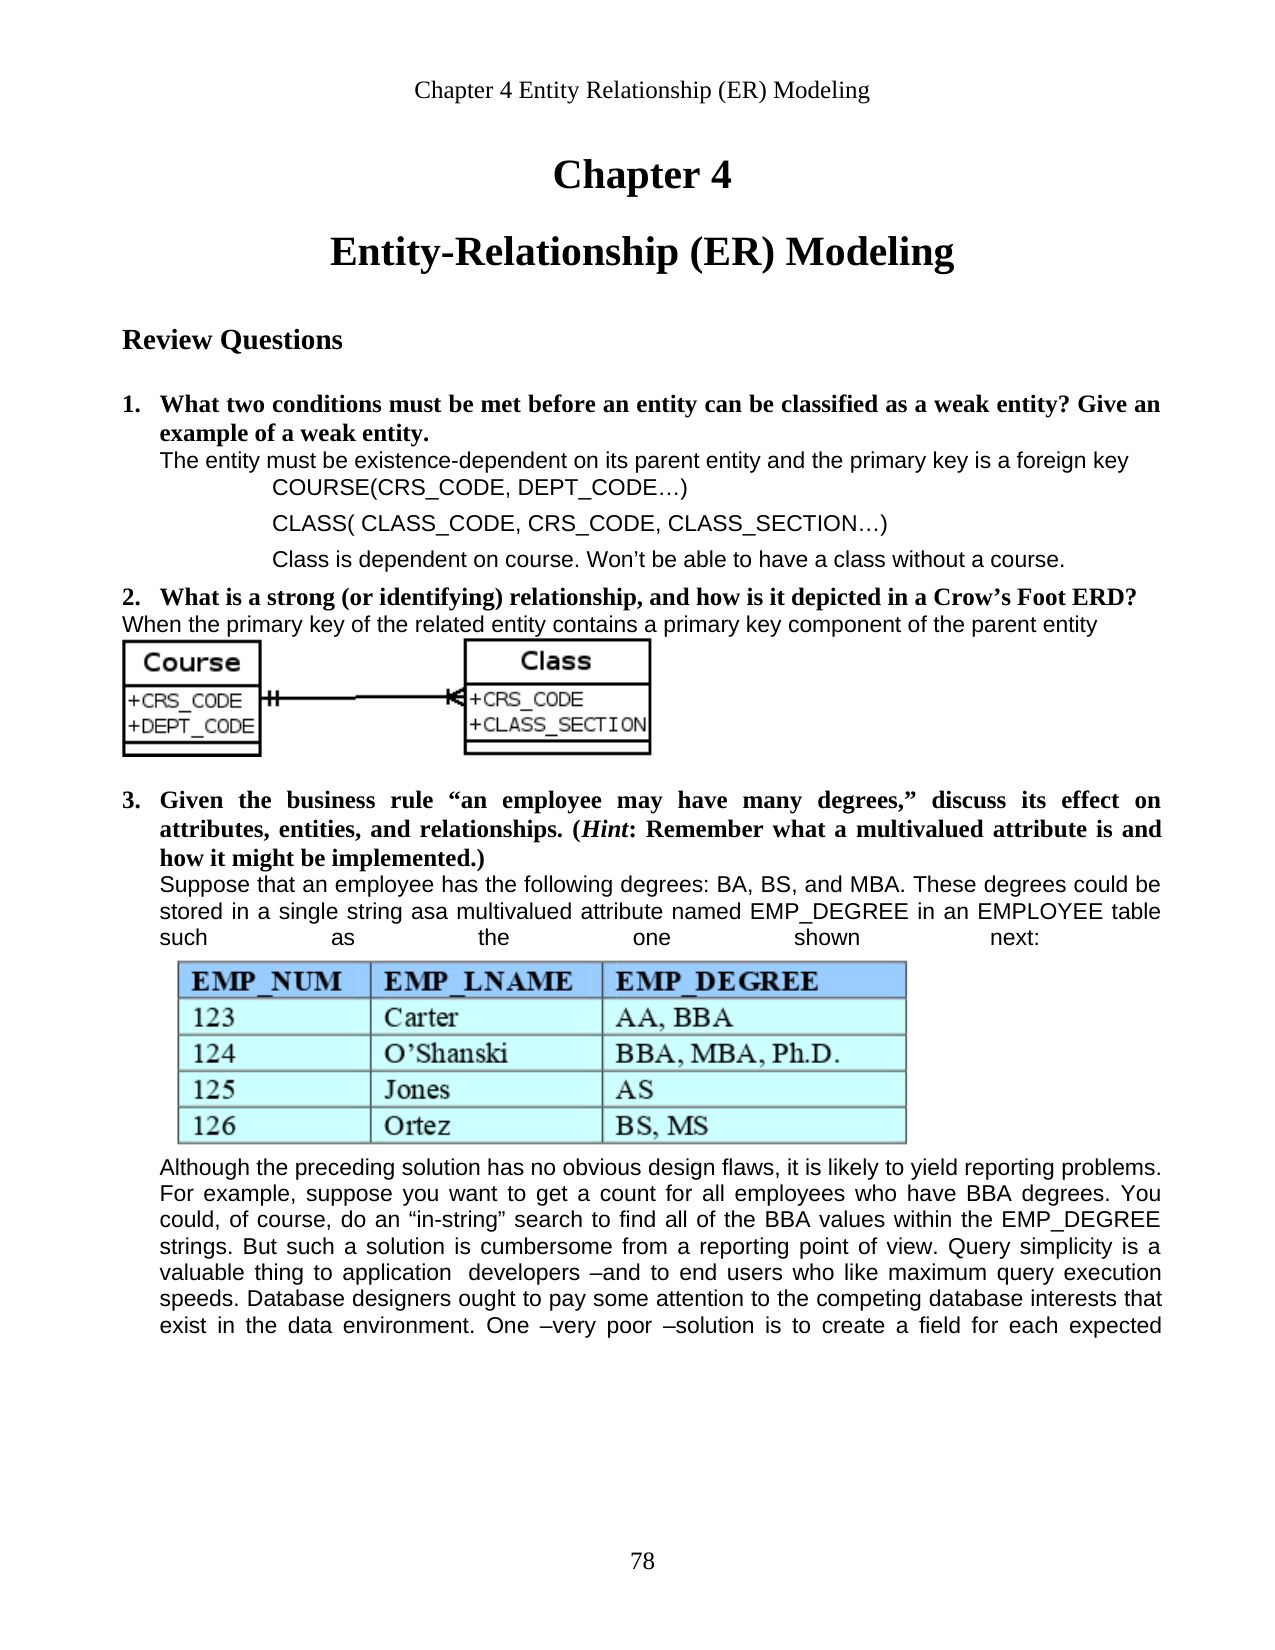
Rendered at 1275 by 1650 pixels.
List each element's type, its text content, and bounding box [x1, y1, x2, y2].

text Review Questions [122, 322, 1162, 356]
text Although the preceding solution has no obvious design flaws, it is likely to yield reporting problems. For example, suppose you want to get a count for all employees who have BBA degrees. You could, of course, do an “in-string” search to find all of the BBA values within the EMP_DEGREE strings. But such a solution is cumbersome from a reporting point of view. Query simplicity is a valuable thing to application developers –and to end users who like maximum query execution speeds. Database designers ought to pay some attention to the competing database interests that exist in the data environment. One –very poor –solution is to create a field for each expected [159, 1153, 1162, 1338]
subtitle Entity-Relationship (ER) Modeling [122, 227, 1162, 274]
picture [121, 637, 652, 757]
list Given the business rule “an employee may have many degrees,” discuss its effect on attributes, entities, and relationships. (Hint: Remember what a multivalued attribute is and how it might be implemented.) [122, 785, 1162, 871]
picture [159, 950, 926, 1154]
list What is a strong (or identifying) relationship, and how is it depicted in a Crow’s Foot ERD? [122, 582, 1162, 611]
list What two conditions must be met before an entity can be classified as a weak entity? Give an example of a weak entity. [122, 389, 1162, 447]
text Suppose that an employee has the following degrees: BA, BS, and MBA. These degrees could be stored in a single string asa multivalued attribute named EMP_DEGREE in an EMPLOYEE table such as the one shown next: [159, 871, 1162, 1153]
text COURSE(CRS_CODE, DEPT_CODE…) [272, 473, 1106, 500]
subtitle Chapter 4 [122, 150, 1162, 198]
list When the primary key of the related entity contains a primary key component of the parent entity [122, 611, 1162, 638]
text Class is dependent on course. Won’t be able to have a class without a course. [272, 546, 1106, 572]
text CLASS( CLASS_CODE, CRS_CODE, CLASS_SECTION…) [272, 510, 1106, 536]
text The entity must be existence-dependent on its parent entity and the primary key is a foreign key [159, 447, 1162, 473]
